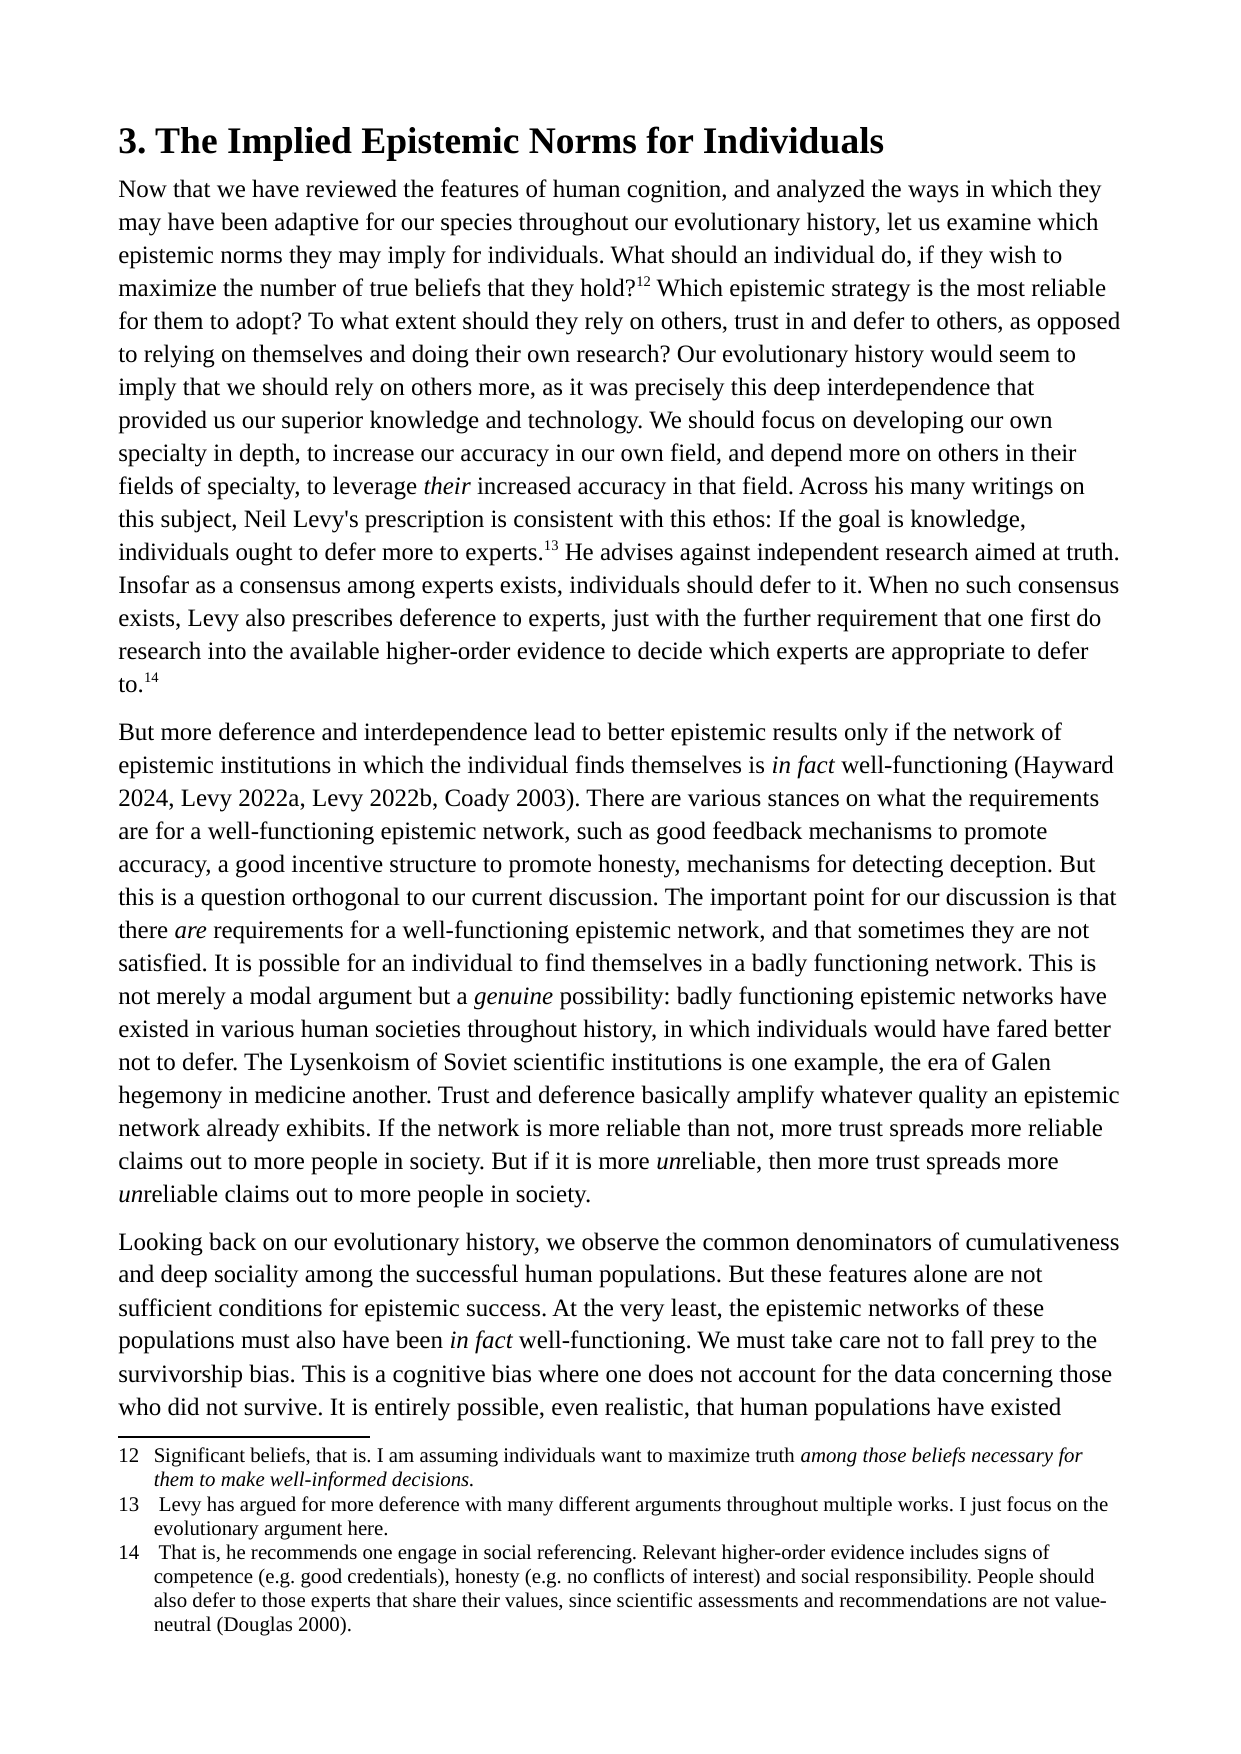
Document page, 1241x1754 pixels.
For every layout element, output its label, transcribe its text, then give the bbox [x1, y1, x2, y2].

text Levy has argued for more deference with many different arguments throughout multiple works. I just focus on the evolutionary argument here. [118, 1491, 1122, 1539]
text Significant beliefs, that is. I am assuming individuals want to maximize truth among those beliefs necessary for them to make well-informed decisions. [118, 1443, 1122, 1491]
text But more deference and interdependence lead to better epistemic results only if the network of epistemic institutions in which the individual finds themselves is in fact well-functioning (Hayward 2024, Levy 2022a, Levy 2022b, Coady 2003). There are various stances on what the requirements are for a well-functioning epistemic network, such as good feedback mechanisms to promote accuracy, a good incentive structure to promote honesty, mechanisms for detecting deception. But this is a question orthogonal to our current discussion. The important point for our discussion is that there are requirements for a well-functioning epistemic network, and that sometimes they are not satisfied. It is possible for an individual to find themselves in a badly functioning network. This is not merely a modal argument but a genuine possibility: badly functioning epistemic networks have existed in various human societies throughout history, in which individuals would have fared better not to defer. The Lysenkoism of Soviet scientific institutions is one example, the era of Galen hegemony in medicine another. Trust and deference basically amplify whatever quality an epistemic network already exhibits. If the network is more reliable than not, more trust spreads more reliable claims out to more people in society. But if it is more unreliable, then more trust spreads more unreliable claims out to more people in society. [118, 717, 1122, 1208]
text Looking back on our evolutionary history, we observe the common denominators of cumulativeness and deep sociality among the successful human populations. But these features alone are not sufficient conditions for epistemic success. At the very least, the epistemic networks of these populations must also have been in fact well-functioning. We must take care not to fall prey to the survivorship bias. This is a cognitive bias where one does not account for the data concerning those who did not survive. It is entirely possible, even realistic, that human populations have existed [118, 1227, 1122, 1420]
subtitle 3. The Implied Epistemic Norms for Individuals [118, 118, 1122, 161]
text That is, he recommends one engage in social referencing. Relevant higher-order evidence includes signs of competence (e.g. good credentials), honesty (e.g. no conflicts of interest) and social responsibility. People should also defer to those experts that share their values, since scientific assessments and recommendations are not value-neutral (Douglas 2000). [118, 1539, 1122, 1636]
text Now that we have reviewed the features of human cognition, and analyzed the ways in which they may have been adaptive for our species throughout our evolutionary history, let us examine which epistemic norms they may imply for individuals. What should an individual do, if they wish to maximize the number of true beliefs that they hold? Which epistemic strategy is the most reliable for them to adopt? To what extent should they rely on others, trust in and defer to others, as opposed to relying on themselves and doing their own research? Our evolutionary history would seem to imply that we should rely on others more, as it was precisely this deep interdependence that provided us our superior knowledge and technology. We should focus on developing our own specialty in depth, to increase our accuracy in our own field, and depend more on others in their fields of specialty, to leverage their increased accuracy in that field. Across his many writings on this subject, Neil Levy's prescription is consistent with this ethos: If the goal is knowledge, individuals ought to defer more to experts. He advises against independent research aimed at truth. Insofar as a consensus among experts exists, individuals should defer to it. When no such consensus exists, Levy also prescribes deference to experts, just with the further requirement that one first do research into the available higher-order evidence to decide which experts are appropriate to defer to. [118, 174, 1122, 698]
